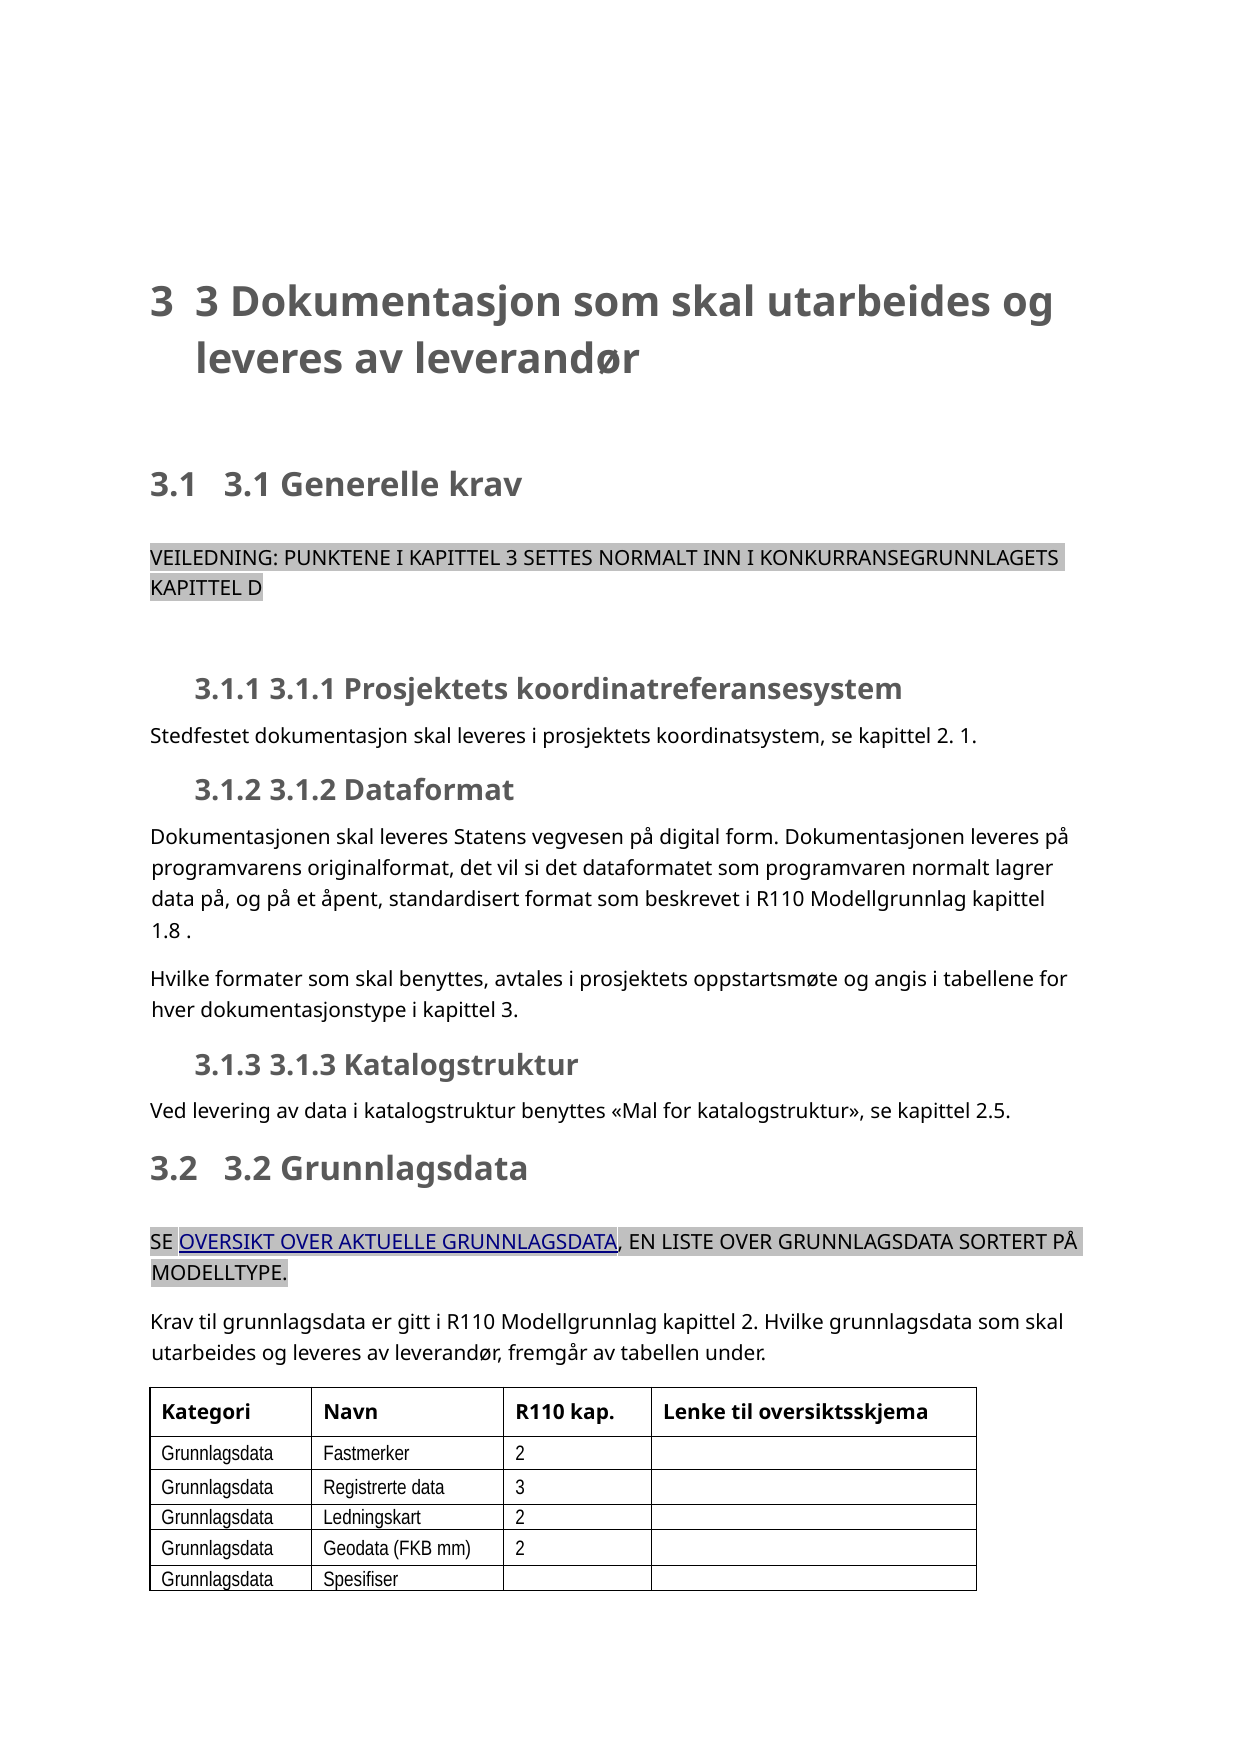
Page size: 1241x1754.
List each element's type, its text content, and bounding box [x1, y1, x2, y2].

table_cell Grunnlagsdata [151, 1437, 311, 1469]
subtitle 3.1 Generelle krav [150, 461, 1090, 506]
subtitle 3 Dokumentasjon som skal utarbeides og leveres av leverandør [150, 272, 1090, 385]
subtitle 3.1.3 Katalogstruktur [194, 1044, 1090, 1083]
table_cell [504, 1566, 651, 1590]
table_header R110 kap. [504, 1388, 651, 1436]
table_cell [652, 1470, 976, 1504]
table_cell Grunnlagsdata [151, 1530, 311, 1565]
table_cell Geodata (FKB mm) [312, 1530, 503, 1565]
table_header Navn [312, 1388, 503, 1436]
subtitle 3.1.1 Prosjektets koordinatreferansesystem [194, 668, 1090, 708]
table_cell Registrerte data [312, 1470, 503, 1504]
table_cell 2 [504, 1505, 651, 1529]
text Ved levering av data i katalogstruktur benyttes «Mal for katalogstruktur», se kapittel 2.5. [150, 1097, 1090, 1125]
table_header Lenke til oversiktsskjema [652, 1388, 976, 1436]
text SE OVERSIKT OVER AKTUELLE GRUNNLAGSDATA, EN LISTE OVER GRUNNLAGSDATA SORTERT PÅ MODELLTYPE. [150, 1227, 1090, 1287]
table_cell 2 [504, 1437, 651, 1469]
subtitle 3.2 Grunnlagsdata [150, 1145, 1090, 1190]
table_cell 2 [504, 1530, 651, 1565]
text Krav til grunnlagsdata er gitt i R110 Modellgrunnlag kapittel 2. Hvilke grunnlagsdata som skal utarbeides og leveres av leverandør, fremgår av tabellen under. [150, 1307, 1090, 1367]
table_cell Fastmerker [312, 1437, 503, 1469]
text Dokumentasjonen skal leveres Statens vegvesen på digital form. Dokumentasjonen leveres på programvarens originalformat, det vil si det dataformatet som programvaren normalt lagrer data på, og på et åpent, standardisert format som beskrevet i R110 Modellgrunnlag kapittel 1.8 . [150, 822, 1090, 944]
table_cell [652, 1505, 976, 1529]
table_cell Grunnlagsdata [151, 1470, 311, 1504]
table_header Kategori [151, 1388, 311, 1436]
table_cell Grunnlagsdata [151, 1566, 311, 1590]
table_cell [652, 1566, 976, 1590]
table_cell Ledningskart [312, 1505, 503, 1529]
table_cell Grunnlagsdata [151, 1505, 311, 1529]
text Stedfestet dokumentasjon skal leveres i prosjektets koordinatsystem, se kapittel 2. 1. [150, 721, 1090, 749]
subtitle 3.1.2 Dataformat [194, 769, 1090, 809]
table_cell 3 [504, 1470, 651, 1504]
table_cell Spesifiser [312, 1566, 503, 1590]
text Hvilke formater som skal benyttes, avtales i prosjektets oppstartsmøte og angis i tabellene for hver dokumentasjonstype i kapittel 3. [150, 964, 1090, 1024]
table_cell [652, 1530, 976, 1565]
text VEILEDNING: PUNKTENE I KAPITTEL 3 SETTES NORMALT INN I KONKURRANSEGRUNNLAGETS KAPITTEL D [150, 543, 1090, 601]
table_cell [652, 1437, 976, 1469]
